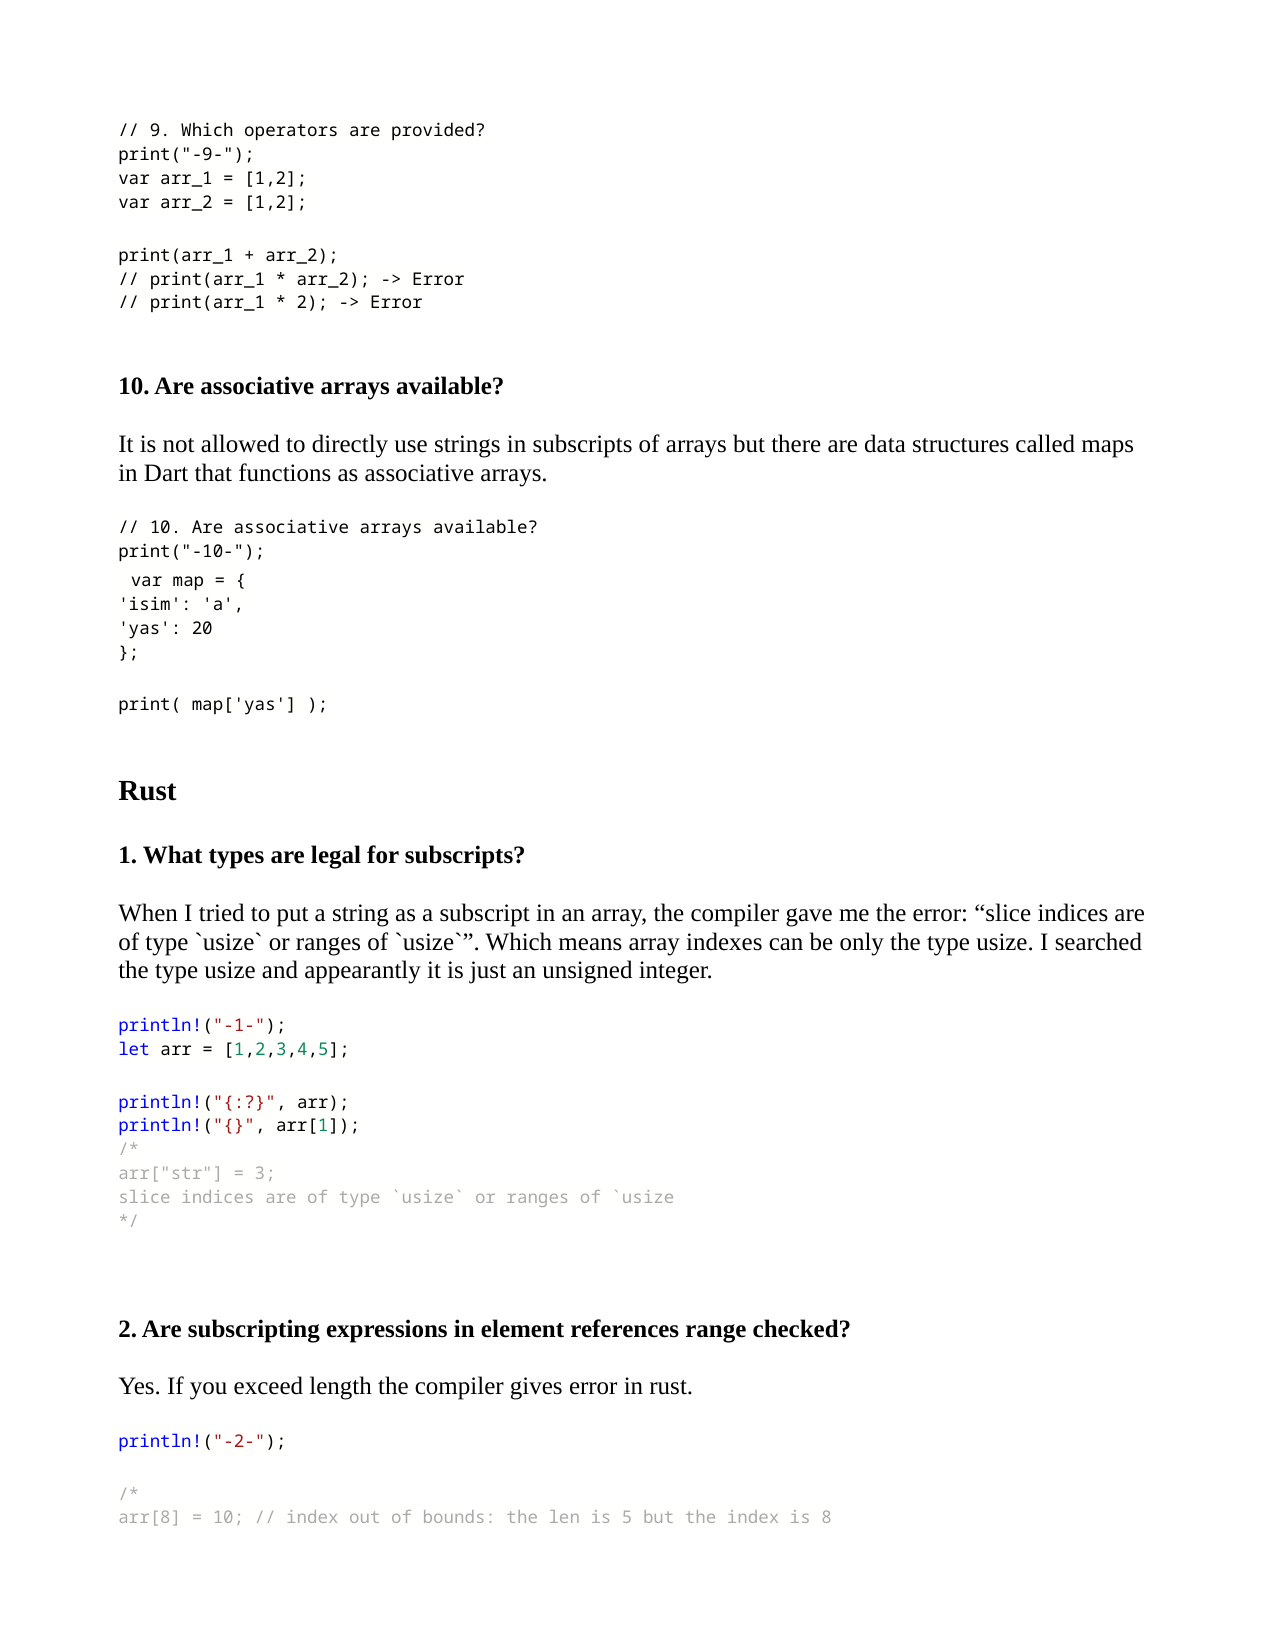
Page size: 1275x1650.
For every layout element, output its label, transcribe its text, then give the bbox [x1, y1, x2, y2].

text arr[8] = 10; // index out of bounds: the len is 5 but the index is 8 [118, 1505, 1157, 1529]
text /* [118, 1481, 1157, 1505]
text println!("{}", arr[1]); [118, 1113, 1157, 1137]
text slice indices are of type `usize` or ranges of `usize [118, 1185, 1157, 1208]
text var arr_2 = [1,2]; [118, 190, 1157, 213]
text // print(arr_1 * arr_2); -> Error [118, 266, 1157, 290]
text print( map['yas'] ); [118, 692, 1157, 716]
text 10. Are associative arrays available? [118, 371, 1157, 400]
text It is not allowed to directly use strings in subscripts of arrays but there are data structures called maps in Dart that functions as associative arrays. [118, 429, 1157, 486]
text // 9. Which operators are provided? [118, 118, 1157, 142]
text 'yas': 20 [118, 615, 1157, 639]
text Rust [118, 773, 1157, 807]
text // 10. Are associative arrays available? [118, 515, 1157, 539]
text println!("-1-"); [118, 1013, 1157, 1037]
text println!("{:?}", arr); [118, 1089, 1157, 1113]
text }; [118, 639, 1157, 663]
text 'isim': 'a', [118, 592, 1157, 615]
text print("-10-"); [118, 539, 1157, 563]
text println!("-2-"); [118, 1429, 1157, 1453]
text let arr = [1,2,3,4,5]; [118, 1037, 1157, 1061]
text When I tried to put a string as a subscript in an array, the compiler gave me the error: “slice indices are of type `usize` or ranges of `usize`”. Which means array indexes can be only the type usize. I searched the type usize and appearantly it is just an unsigned integer. [118, 898, 1157, 984]
text arr["str"] = 3; [118, 1161, 1157, 1185]
text print("-9-"); [118, 142, 1157, 166]
text print(arr_1 + arr_2); [118, 242, 1157, 266]
text var arr_1 = [1,2]; [118, 166, 1157, 190]
text Yes. If you exceed length the compiler gives error in rust. [118, 1371, 1157, 1400]
text // print(arr_1 * 2); -> Error [118, 290, 1157, 314]
text /* [118, 1137, 1157, 1161]
text 1. What types are legal for subscripts? [118, 840, 1157, 869]
text */ [118, 1208, 1157, 1232]
text 2. Are subscripting expressions in element references range checked? [118, 1314, 1157, 1342]
text var map = { [118, 563, 1157, 592]
